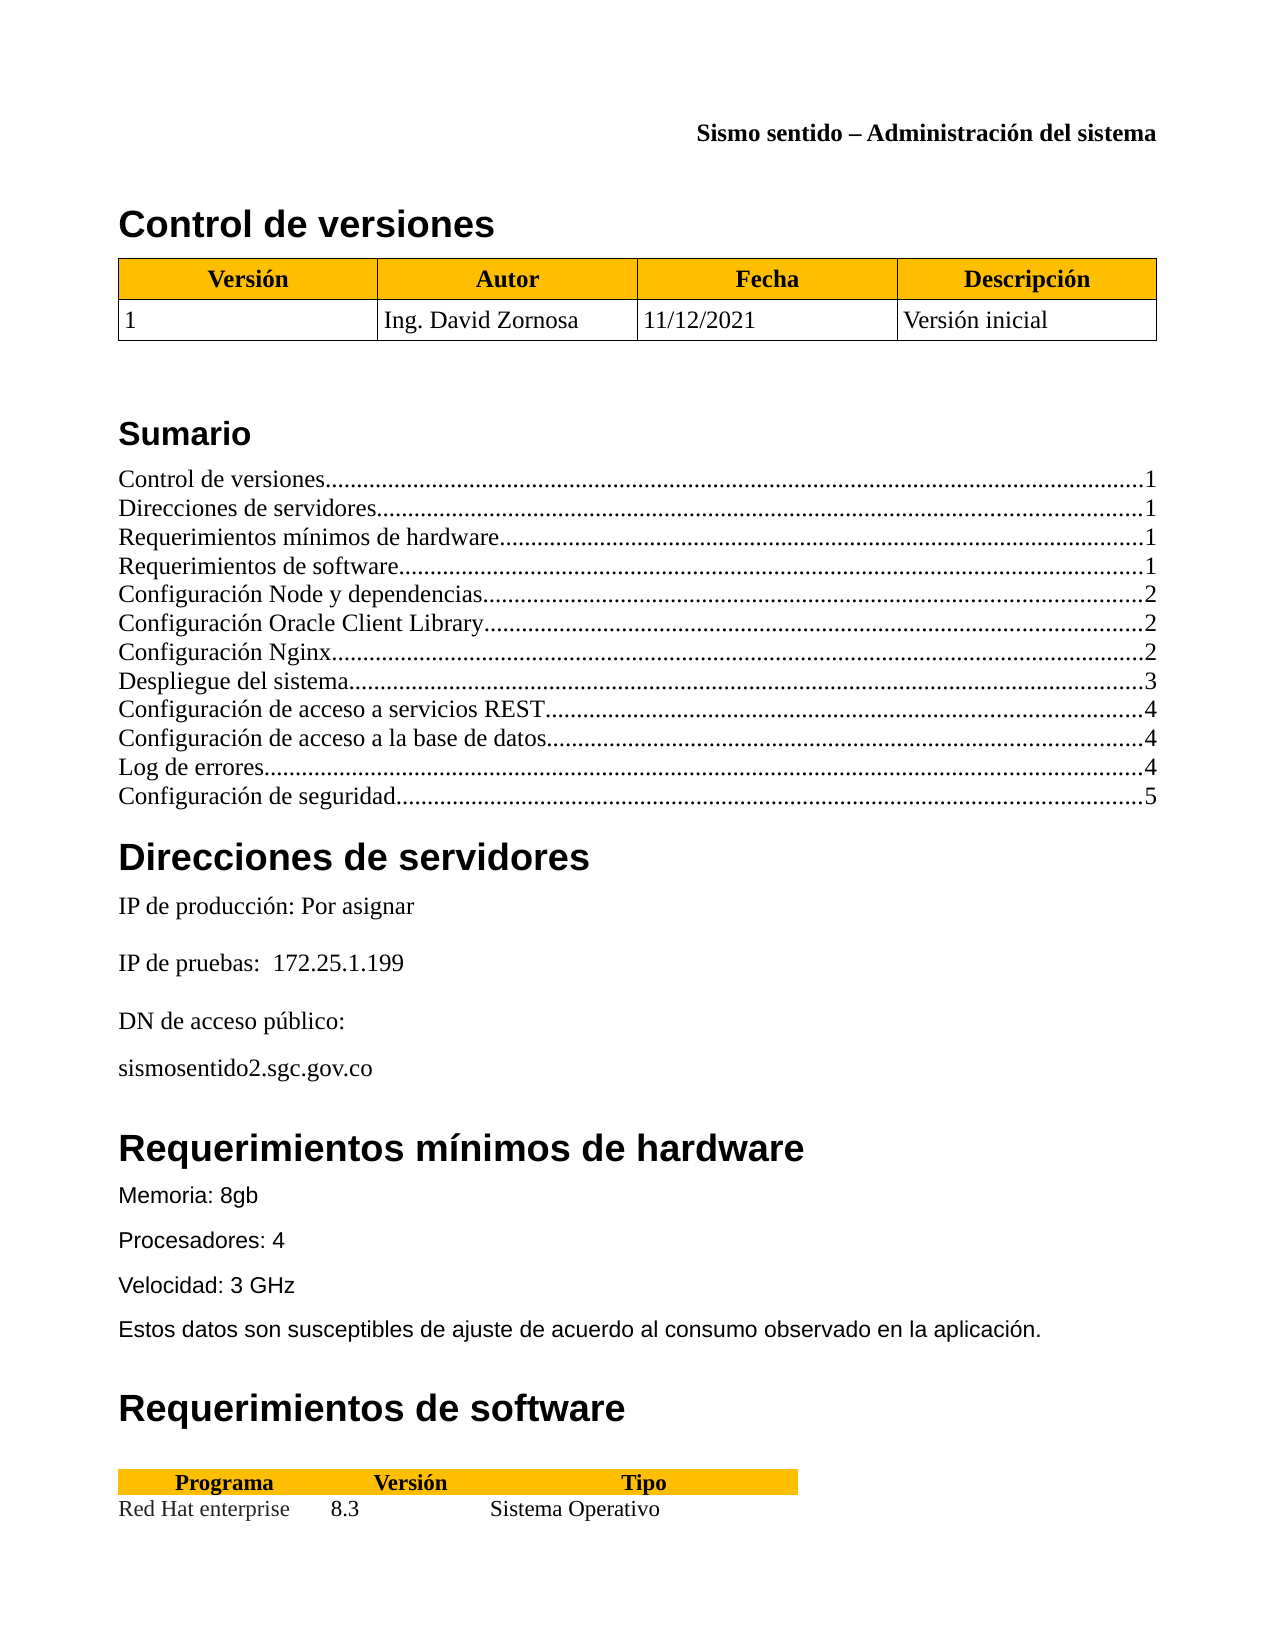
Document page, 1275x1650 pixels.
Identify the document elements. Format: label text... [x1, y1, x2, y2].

subtitle Requerimientos de software [118, 1386, 1157, 1430]
text Direcciones de servidores 1 [118, 493, 1157, 522]
text Log de errores 4 [118, 752, 1157, 781]
table_header Versión [119, 259, 377, 299]
text Despliegue del sistema 3 [118, 666, 1157, 694]
text Procesadores: 4 [118, 1227, 1157, 1253]
table_header Programa [118, 1469, 331, 1495]
text Requerimientos mínimos de hardware 1 [118, 522, 1157, 551]
text Configuración Nginx 2 [118, 637, 1157, 666]
table_cell 11/12/2021 [638, 300, 897, 340]
subtitle Requerimientos mínimos de hardware [118, 1126, 1157, 1169]
table_cell Red Hat enterprise [118, 1495, 331, 1521]
text Memoria: 8gb [118, 1182, 1157, 1208]
table_header Tipo [490, 1469, 798, 1495]
text Control de versiones 1 [118, 464, 1157, 493]
table_cell 8.3 [331, 1495, 490, 1521]
table_cell Ing. David Zornosa [378, 300, 637, 340]
table_cell Versión inicial [898, 300, 1156, 340]
table_header Versión [331, 1469, 490, 1495]
text Configuración Oracle Client Library 2 [118, 608, 1157, 637]
text Configuración de acceso a servicios REST 4 [118, 694, 1157, 723]
subtitle Direcciones de servidores [118, 834, 1157, 878]
text Requerimientos de software 1 [118, 551, 1157, 579]
text Estos datos son susceptibles de ajuste de acuerdo al consumo observado en la aplicación. [118, 1316, 1157, 1343]
text Configuración Node y dependencias 2 [118, 579, 1157, 608]
text DN de acceso público: [118, 1006, 1157, 1034]
table_header Fecha [638, 259, 897, 299]
text Configuración de seguridad 5 [118, 781, 1157, 809]
table_header Descripción [898, 259, 1156, 299]
text Velocidad: 3 GHz [118, 1272, 1157, 1298]
subtitle Control de versiones [118, 201, 1157, 245]
text Configuración de acceso a la base de datos 4 [118, 723, 1157, 752]
text IP de producción: Por asignar [118, 891, 1157, 919]
table_header Autor [378, 259, 637, 299]
text IP de pruebas: 172.25.1.199 [118, 948, 1157, 977]
text sismosentido2.sgc.gov.co [118, 1053, 1157, 1082]
subtitle Sumario [118, 414, 1157, 452]
table_cell 1 [119, 300, 377, 340]
table_cell Sistema Operativo [490, 1495, 798, 1521]
